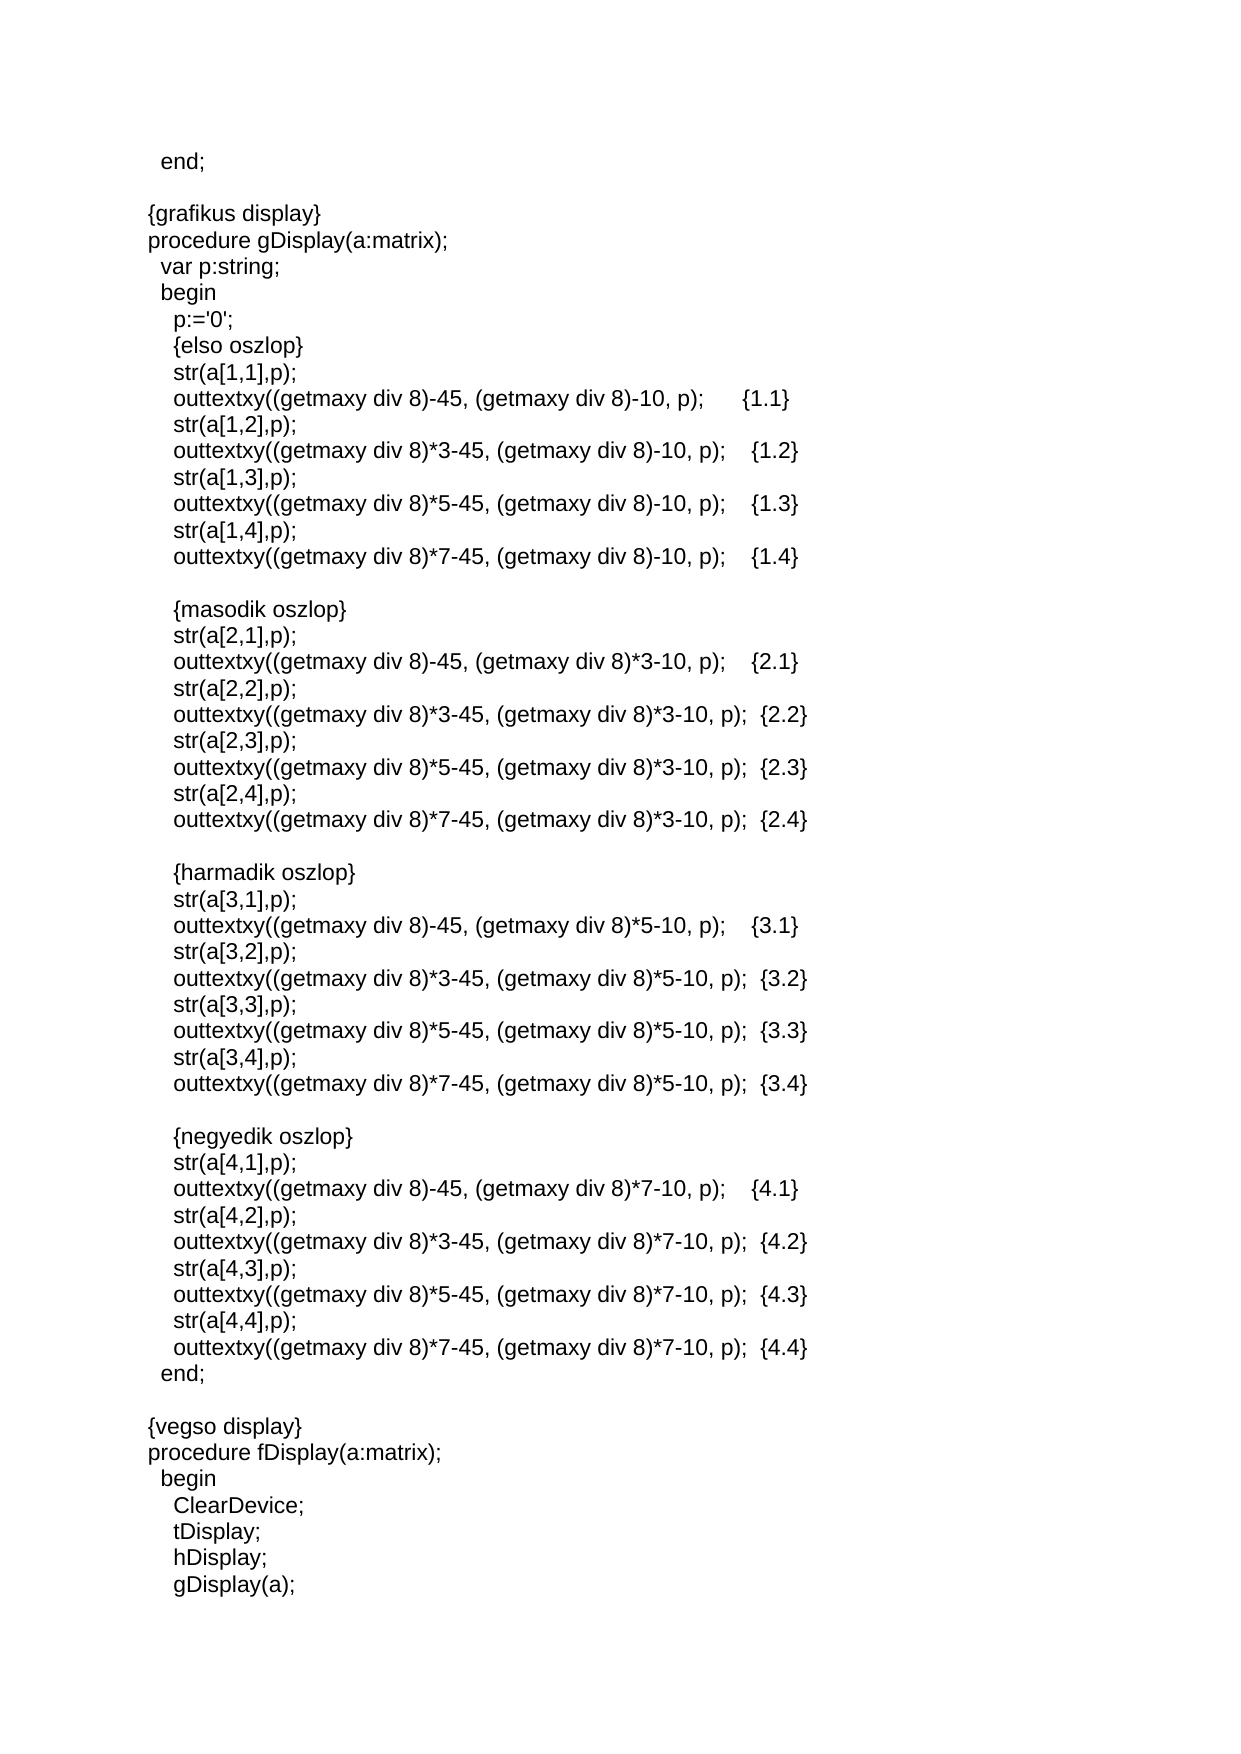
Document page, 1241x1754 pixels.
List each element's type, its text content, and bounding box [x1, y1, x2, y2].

text end; [148, 148, 1093, 174]
text str(a[4,2],p); [148, 1202, 1093, 1228]
text var p:string; [148, 253, 1093, 279]
text str(a[1,3],p); [148, 464, 1093, 490]
text ClearDevice; [148, 1492, 1093, 1518]
text end; [148, 1360, 1093, 1386]
text outtextxy((getmaxy div 8)*3-45, (getmaxy div 8)*7-10, p); {4.2} [148, 1228, 1093, 1254]
text outtextxy((getmaxy div 8)*3-45, (getmaxy div 8)-10, p); {1.2} [148, 437, 1093, 464]
text str(a[2,2],p); [148, 675, 1093, 701]
text tDisplay; [148, 1518, 1093, 1544]
text outtextxy((getmaxy div 8)*3-45, (getmaxy div 8)*3-10, p); {2.2} [148, 701, 1093, 727]
text begin [148, 1465, 1093, 1492]
text gDisplay(a); [148, 1571, 1093, 1597]
text {elso oszlop} [148, 332, 1093, 358]
text outtextxy((getmaxy div 8)*7-45, (getmaxy div 8)*5-10, p); {3.4} [148, 1070, 1093, 1096]
text outtextxy((getmaxy div 8)*5-45, (getmaxy div 8)*5-10, p); {3.3} [148, 1017, 1093, 1044]
text outtextxy((getmaxy div 8)-45, (getmaxy div 8)*5-10, p); {3.1} [148, 912, 1093, 938]
text {harmadik oszlop} [148, 859, 1093, 886]
text str(a[1,1],p); [148, 358, 1093, 385]
text p:='0'; [148, 306, 1093, 332]
text outtextxy((getmaxy div 8)*5-45, (getmaxy div 8)*7-10, p); {4.3} [148, 1281, 1093, 1307]
text outtextxy((getmaxy div 8)*5-45, (getmaxy div 8)*3-10, p); {2.3} [148, 754, 1093, 780]
text str(a[4,3],p); [148, 1254, 1093, 1281]
text outtextxy((getmaxy div 8)*7-45, (getmaxy div 8)*7-10, p); {4.4} [148, 1333, 1093, 1360]
text outtextxy((getmaxy div 8)*7-45, (getmaxy div 8)-10, p); {1.4} [148, 543, 1093, 569]
text {vegso display} [148, 1413, 1093, 1439]
text {negyedik oszlop} [148, 1123, 1093, 1149]
text hDisplay; [148, 1544, 1093, 1571]
text procedure fDisplay(a:matrix); [148, 1439, 1093, 1465]
text str(a[4,4],p); [148, 1307, 1093, 1333]
text str(a[4,1],p); [148, 1149, 1093, 1175]
text str(a[1,4],p); [148, 517, 1093, 543]
text str(a[3,4],p); [148, 1044, 1093, 1070]
text str(a[3,2],p); [148, 938, 1093, 964]
text outtextxy((getmaxy div 8)*5-45, (getmaxy div 8)-10, p); {1.3} [148, 490, 1093, 517]
text {masodik oszlop} [148, 596, 1093, 622]
text str(a[3,1],p); [148, 886, 1093, 912]
text str(a[3,3],p); [148, 991, 1093, 1017]
text begin [148, 279, 1093, 306]
text str(a[2,3],p); [148, 727, 1093, 754]
text procedure gDisplay(a:matrix); [148, 227, 1093, 253]
text outtextxy((getmaxy div 8)-45, (getmaxy div 8)-10, p); {1.1} [148, 385, 1093, 411]
text str(a[2,1],p); [148, 622, 1093, 648]
text outtextxy((getmaxy div 8)*3-45, (getmaxy div 8)*5-10, p); {3.2} [148, 964, 1093, 991]
text str(a[2,4],p); [148, 780, 1093, 806]
text outtextxy((getmaxy div 8)*7-45, (getmaxy div 8)*3-10, p); {2.4} [148, 806, 1093, 833]
text outtextxy((getmaxy div 8)-45, (getmaxy div 8)*3-10, p); {2.1} [148, 648, 1093, 675]
text str(a[1,2],p); [148, 411, 1093, 437]
text {grafikus display} [148, 200, 1093, 227]
text outtextxy((getmaxy div 8)-45, (getmaxy div 8)*7-10, p); {4.1} [148, 1175, 1093, 1202]
